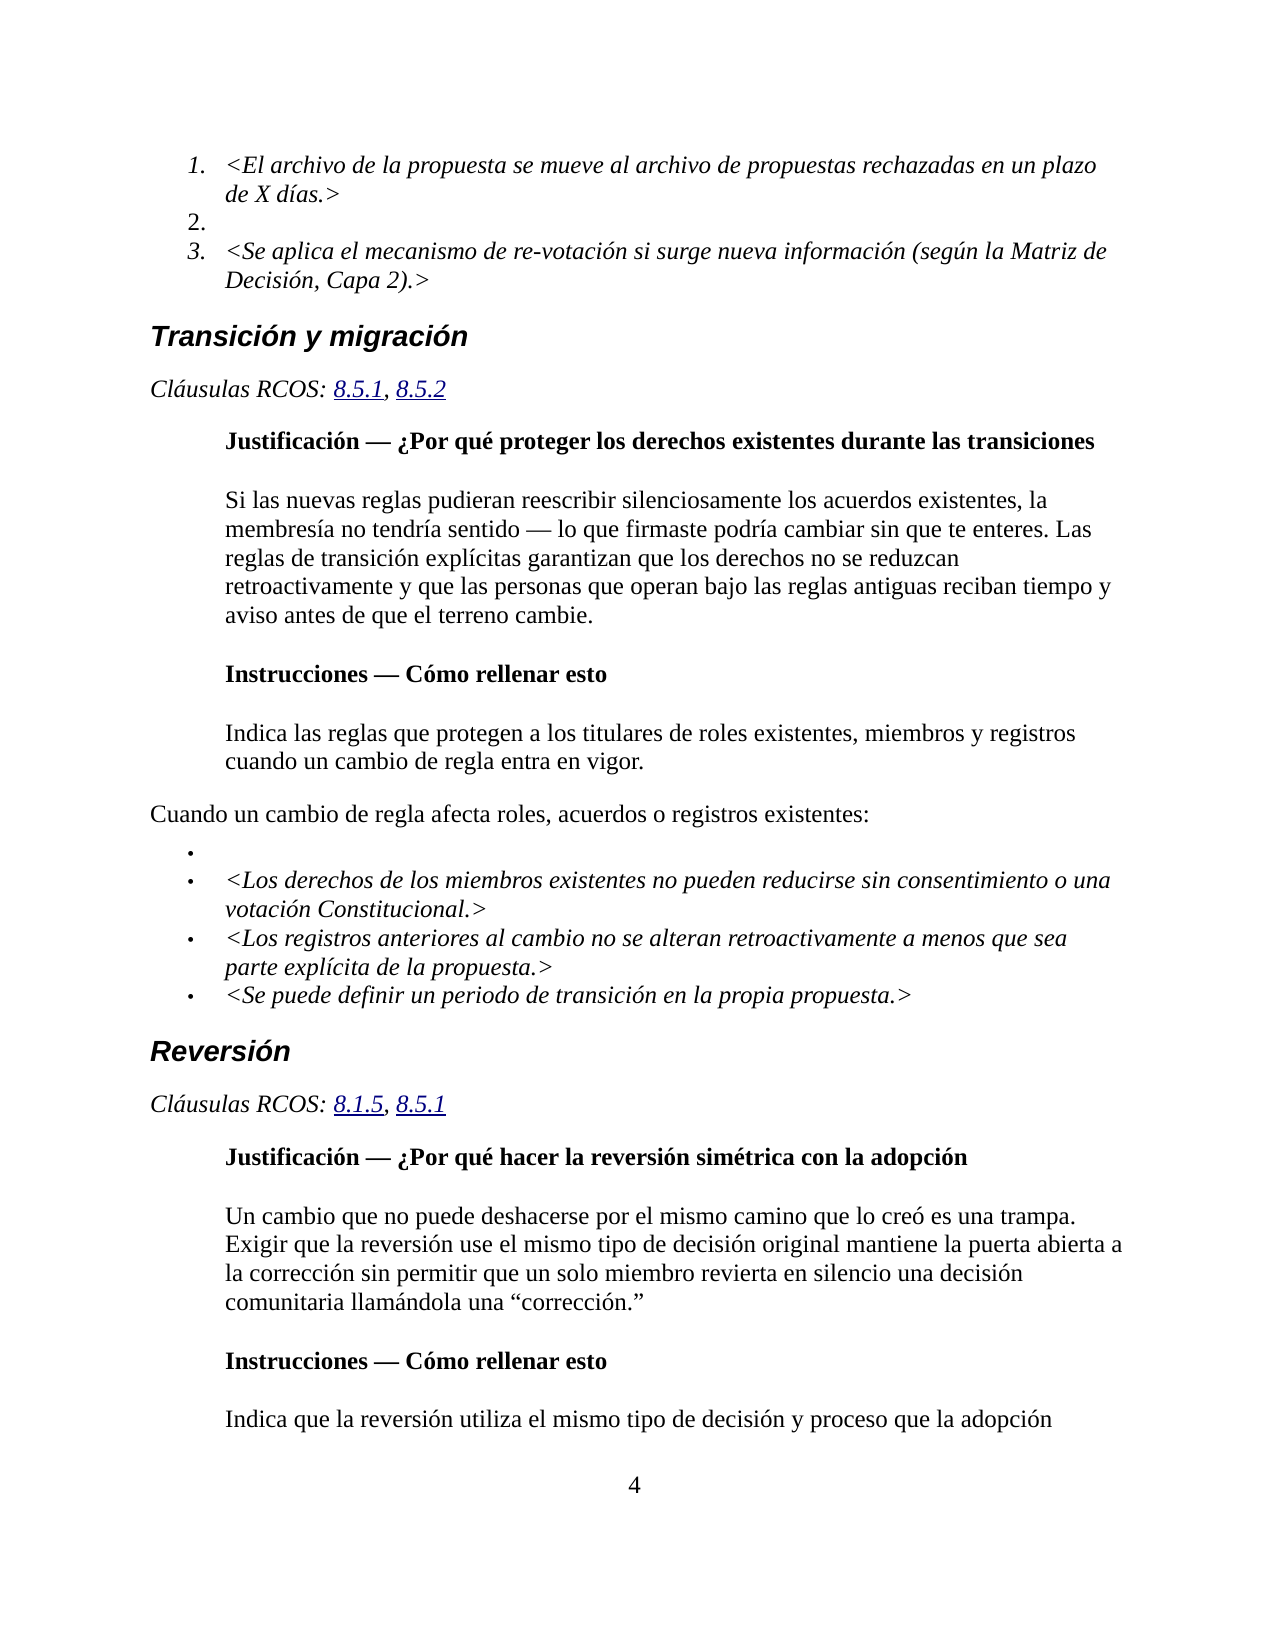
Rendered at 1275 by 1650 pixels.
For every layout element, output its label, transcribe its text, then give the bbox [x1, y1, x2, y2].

text Si las nuevas reglas pudieran reescribir silenciosamente los acuerdos existentes, la membresía no tendría sentido — lo que firmaste podría cambiar sin que te enteres. Las reglas de transición explícitas garantizan que los derechos no se reduzcan retroactivamente y que las personas que operan bajo las reglas antiguas reciban tiempo y aviso antes de que el terreno cambie. [225, 485, 1125, 629]
list <Se aplica el mecanismo de re-votación si surge nueva información (según la Matriz de Decisión, Capa 2).> [187, 236, 1125, 294]
text Indica que la reversión utiliza el mismo tipo de decisión y proceso que la adopción [225, 1404, 1125, 1433]
text Instrucciones — Cómo rellenar esto [225, 1346, 1125, 1374]
list <El archivo de la propuesta se mueve al archivo de propuestas rechazadas en un plazo de X días.> [187, 150, 1125, 207]
text Cláusulas RCOS: 8.1.5, 8.5.1 [150, 1089, 1125, 1118]
text Indica las reglas que protegen a los titulares de roles existentes, miembros y registros cuando un cambio de regla entra en vigor. [225, 718, 1125, 775]
list <Los derechos de los miembros existentes no pueden reducirse sin consentimiento o una votación Constitucional.> [187, 866, 1125, 923]
subtitle Reversión [150, 1034, 1125, 1068]
list <Se puede definir un periodo de transición en la propia propuesta.> [187, 981, 1125, 1009]
text Justificación — ¿Por qué hacer la reversión simétrica con la adopción [225, 1142, 1125, 1171]
text Justificación — ¿Por qué proteger los derechos existentes durante las transiciones [225, 426, 1125, 455]
list <Los registros anteriores al cambio no se alteran retroactivamente a menos que sea parte explícita de la propuesta.> [187, 923, 1125, 981]
text Cláusulas RCOS: 8.5.1, 8.5.2 [150, 374, 1125, 402]
text Un cambio que no puede deshacerse por el mismo camino que lo creó es una trampa. Exigir que la reversión use el mismo tipo de decisión original mantiene la puerta abierta a la corrección sin permitir que un solo miembro revierta en silencio una decisión comunitaria llamándola una “corrección.” [225, 1201, 1125, 1316]
subtitle Transición y migración [150, 319, 1125, 352]
text Cuando un cambio de regla afecta roles, acuerdos o registros existentes: [150, 799, 1125, 828]
text Instrucciones — Cómo rellenar esto [225, 659, 1125, 688]
